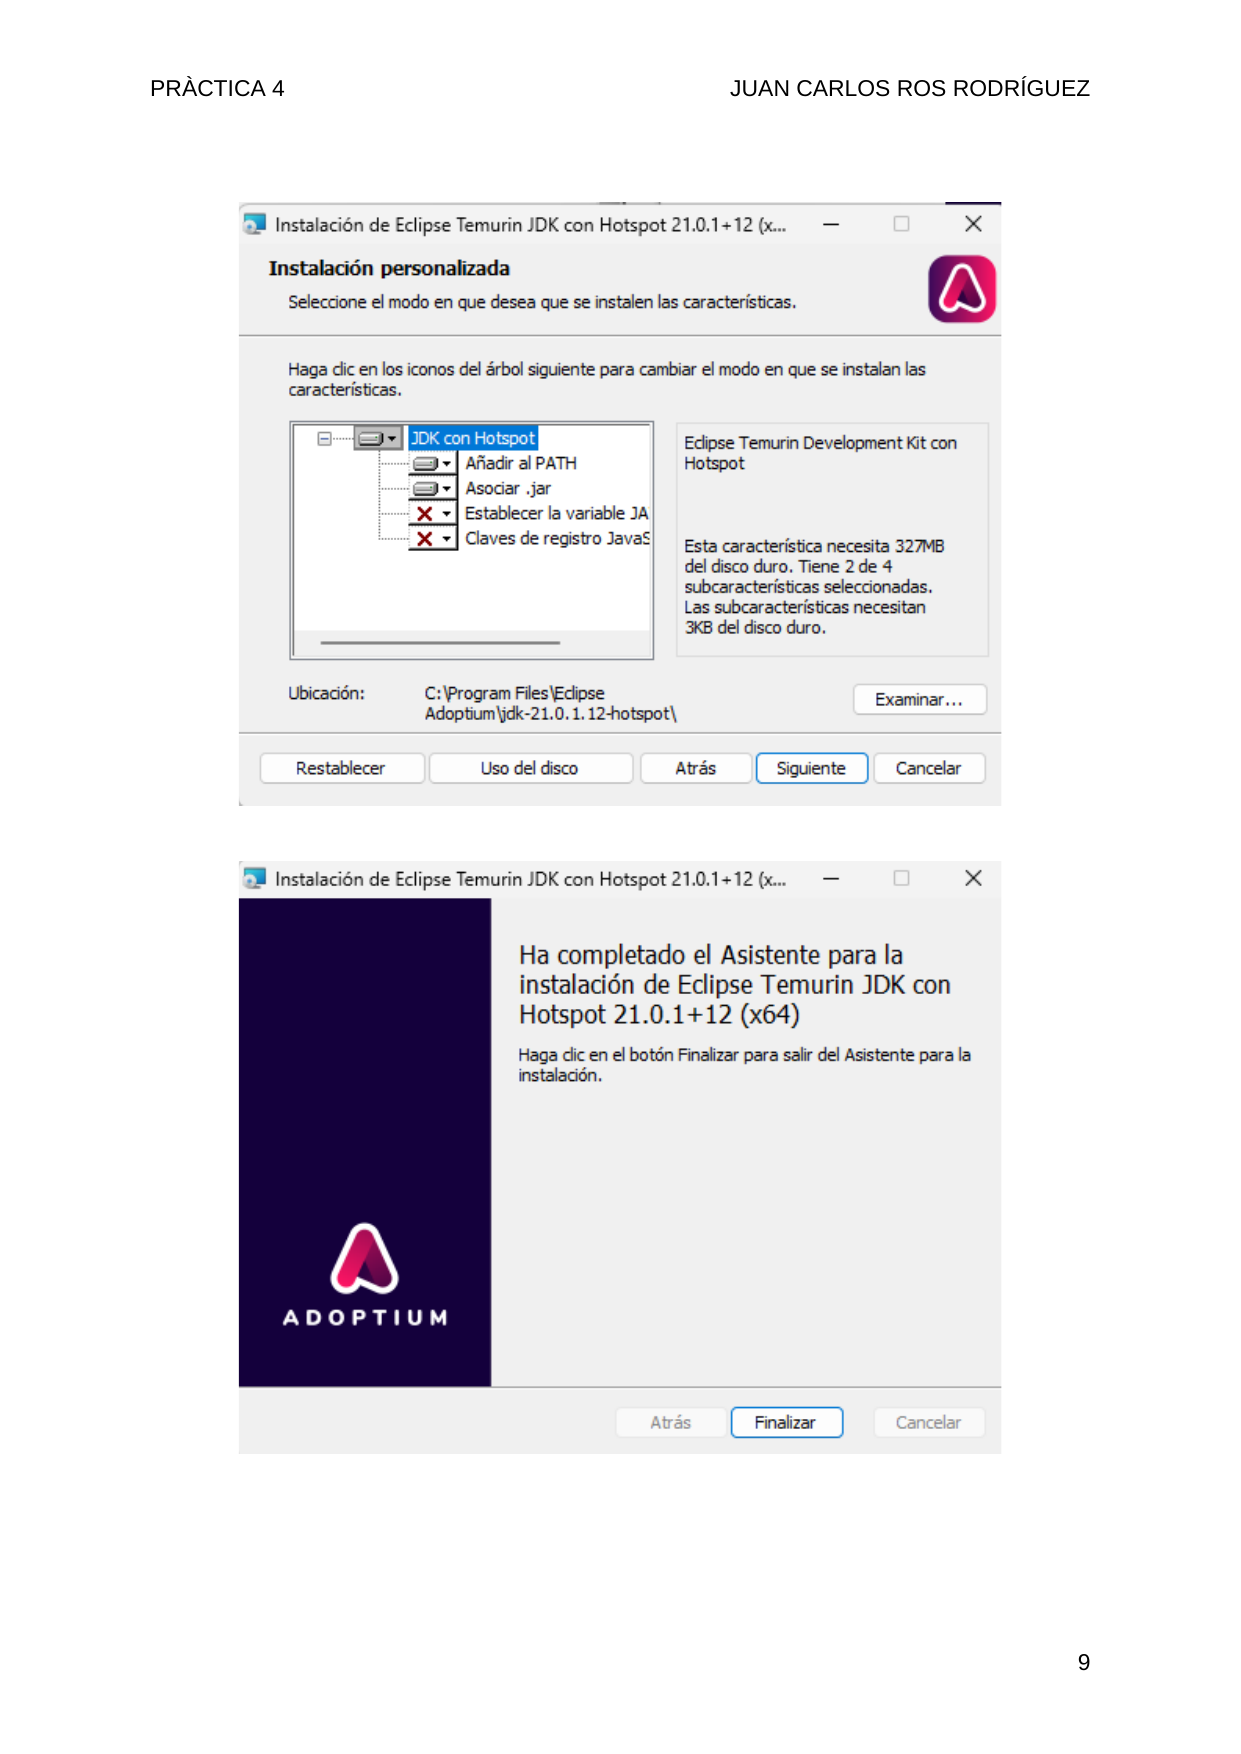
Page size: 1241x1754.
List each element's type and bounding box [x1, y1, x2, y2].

picture [238, 202, 1002, 806]
picture [238, 861, 1002, 1454]
